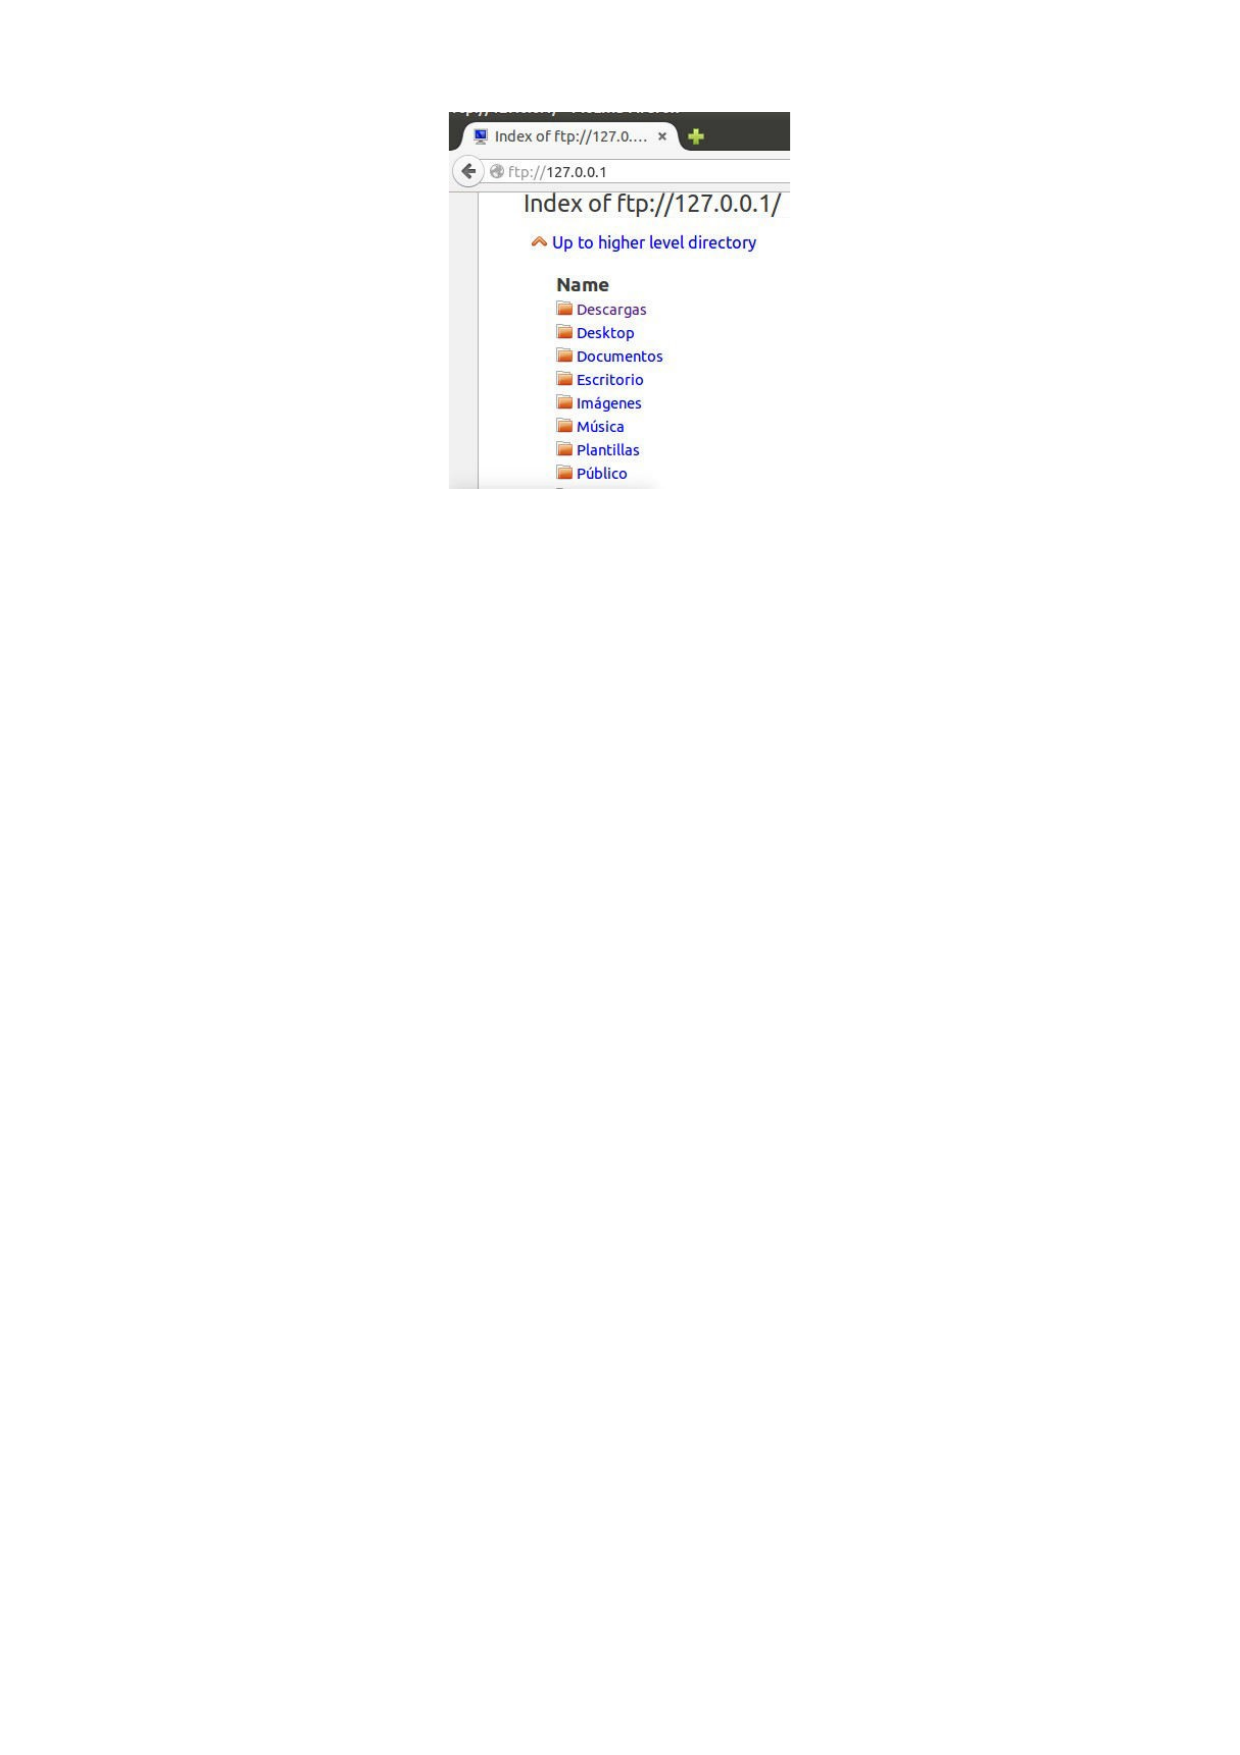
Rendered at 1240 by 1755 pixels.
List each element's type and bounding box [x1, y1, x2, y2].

picture [448, 112, 791, 489]
